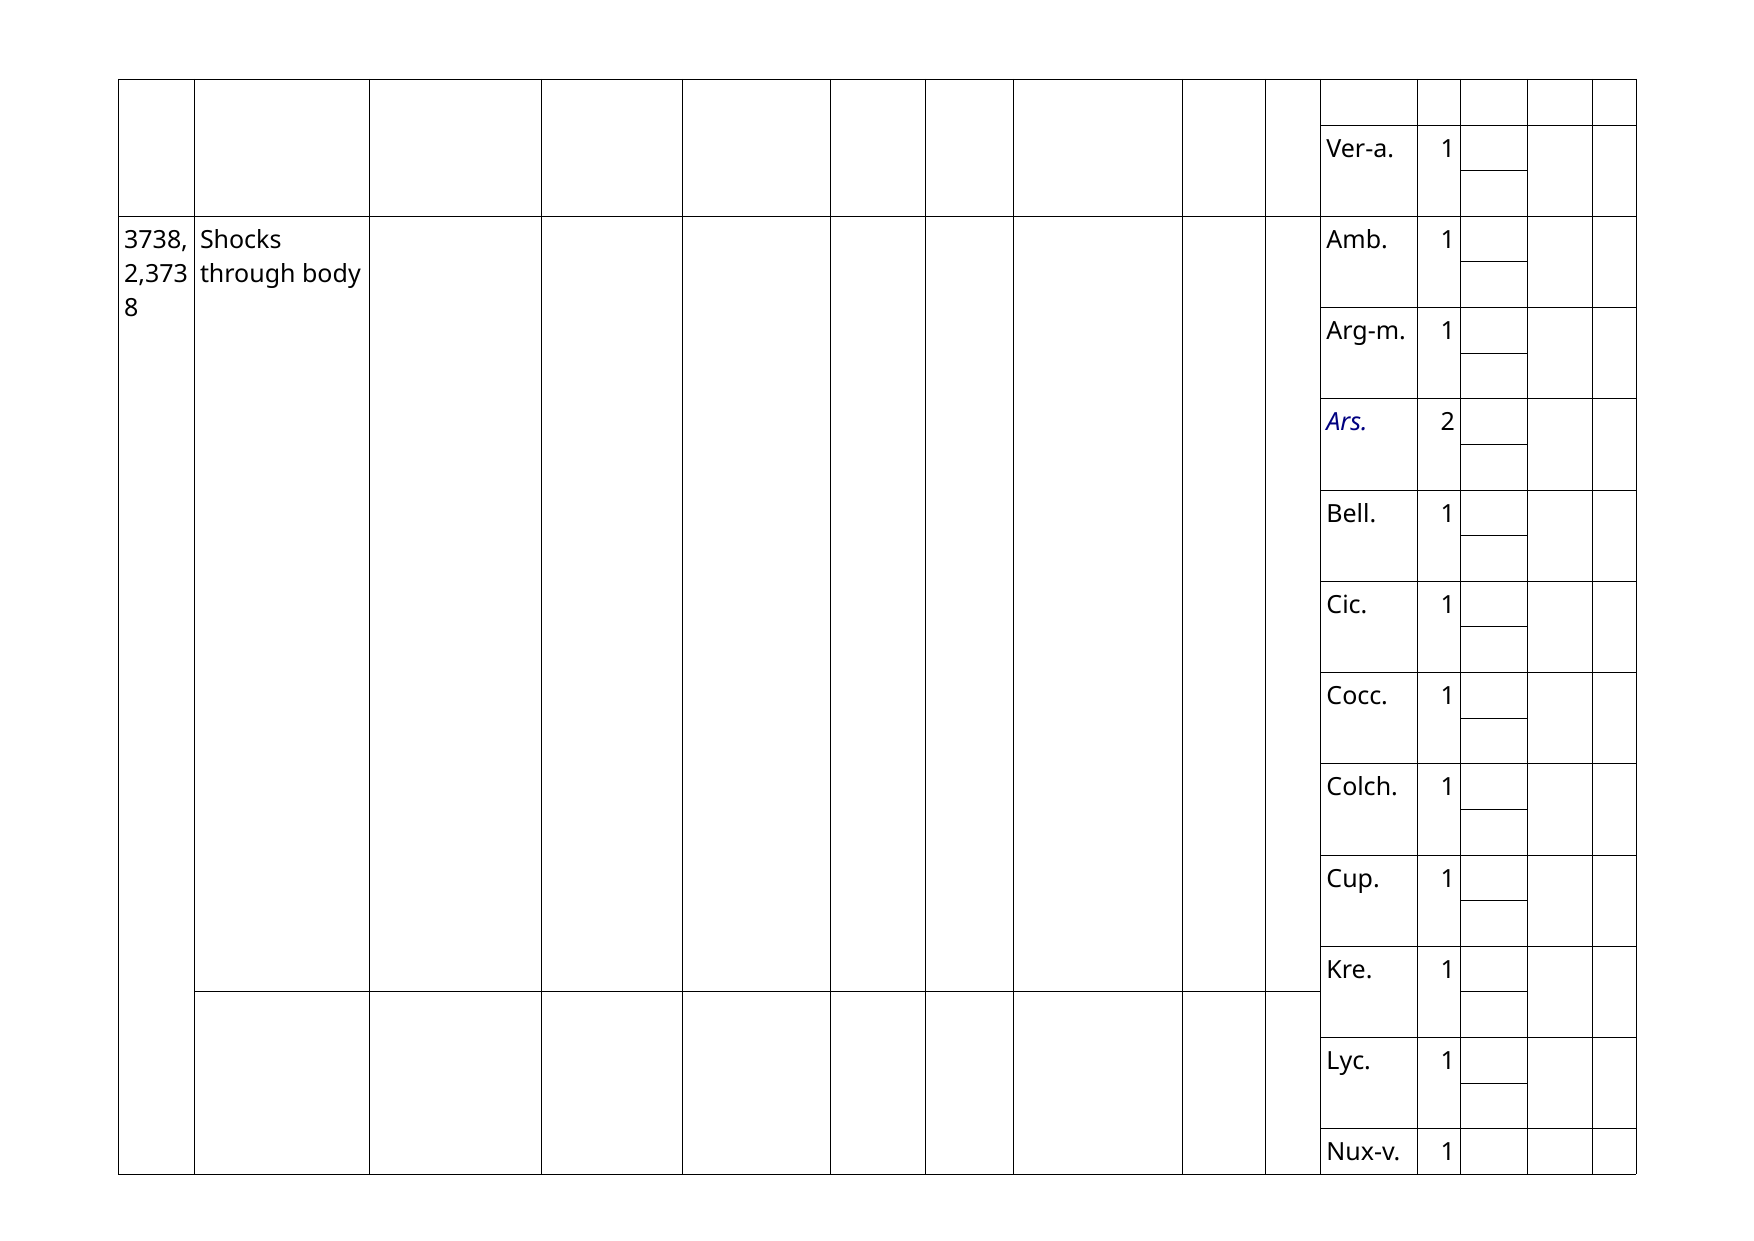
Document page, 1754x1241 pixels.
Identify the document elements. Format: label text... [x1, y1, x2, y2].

table_cell [1266, 992, 1320, 1174]
table_cell [1528, 856, 1592, 946]
table_cell [1183, 80, 1265, 216]
table_cell [195, 80, 369, 216]
table_cell [831, 217, 925, 991]
table_cell [1461, 582, 1527, 626]
table_cell 1 [1418, 673, 1460, 763]
table_cell Cocc. [1321, 673, 1417, 763]
table_cell Ver-a. [1321, 126, 1417, 216]
table_cell [1593, 673, 1636, 763]
table_cell [1014, 992, 1182, 1174]
table_cell [1593, 947, 1636, 1037]
table_cell 3738,2,3738 [119, 217, 194, 1174]
table_cell [1461, 217, 1527, 261]
table_cell [1461, 80, 1527, 124]
table_cell [1461, 126, 1527, 170]
table_cell [1528, 399, 1592, 489]
table_cell 1 [1418, 947, 1460, 1037]
table_cell Kre. [1321, 947, 1417, 1037]
table_cell [1593, 308, 1636, 398]
table_cell 1 [1418, 126, 1460, 216]
table_cell [926, 992, 1013, 1174]
table_cell [1528, 764, 1592, 854]
table_cell Ars. [1321, 399, 1417, 489]
table_cell [1418, 80, 1460, 124]
table_cell 1 [1418, 491, 1460, 581]
table_cell [1461, 856, 1527, 900]
table_cell [1183, 217, 1265, 991]
table_cell [683, 217, 830, 991]
table_cell [1528, 217, 1592, 307]
table_cell [1461, 1129, 1527, 1174]
table_cell [370, 80, 541, 216]
table_cell [1593, 399, 1636, 489]
table_cell [1528, 582, 1592, 672]
table_cell [1593, 126, 1636, 216]
table_cell [1461, 1038, 1527, 1083]
table_cell [1593, 764, 1636, 854]
table_cell Arg-m. [1321, 308, 1417, 398]
table_cell Cup. [1321, 856, 1417, 946]
table_cell Amb. [1321, 217, 1417, 307]
table_cell [1528, 80, 1592, 124]
table_cell 1 [1418, 308, 1460, 398]
table_cell Colch. [1321, 764, 1417, 854]
table_cell [195, 992, 369, 1174]
table_cell [1461, 354, 1527, 398]
table_cell [1461, 171, 1527, 216]
table_cell [1183, 992, 1265, 1174]
table_cell [1593, 491, 1636, 581]
table_cell [119, 80, 194, 216]
table_cell [1461, 399, 1527, 444]
table_cell [1528, 1129, 1592, 1174]
table_cell [1266, 80, 1320, 216]
table_cell [542, 217, 682, 991]
table_cell [1593, 582, 1636, 672]
table_cell [1528, 126, 1592, 216]
table_cell [370, 217, 541, 991]
table_cell [831, 992, 925, 1174]
table_cell [1593, 1129, 1636, 1174]
table_cell [1461, 764, 1527, 809]
table_cell 1 [1418, 582, 1460, 672]
table_cell [542, 80, 682, 216]
table_cell Lyc. [1321, 1038, 1417, 1128]
table_cell 1 [1418, 856, 1460, 946]
table_cell [1461, 262, 1527, 307]
table_cell [1528, 308, 1592, 398]
table_cell [1461, 445, 1527, 489]
table_cell [1321, 80, 1417, 124]
table_cell [1593, 1038, 1636, 1128]
table_cell [683, 992, 830, 1174]
table_cell [1528, 947, 1592, 1037]
table_cell [1014, 80, 1182, 216]
table_cell [1461, 901, 1527, 946]
table_cell [1593, 80, 1636, 124]
table_cell 1 [1418, 1038, 1460, 1128]
table_cell [542, 992, 682, 1174]
table_cell [1461, 627, 1527, 672]
table_cell [926, 217, 1013, 991]
table_cell 1 [1418, 764, 1460, 854]
table_cell [1461, 673, 1527, 718]
table_cell [926, 80, 1013, 216]
table_cell [1461, 719, 1527, 763]
table_cell [1528, 491, 1592, 581]
table_cell [1014, 217, 1182, 991]
table_cell [1461, 1084, 1527, 1128]
table_cell [1593, 217, 1636, 307]
table_cell [1593, 856, 1636, 946]
table_cell Cic. [1321, 582, 1417, 672]
table_cell [1461, 308, 1527, 353]
table_cell 1 [1418, 1129, 1460, 1174]
table_cell Shocks through body [195, 217, 369, 991]
table_cell [1461, 536, 1527, 581]
table_cell [1461, 810, 1527, 854]
table_cell [1266, 217, 1320, 991]
table_cell 2 [1418, 399, 1460, 489]
table_cell [1528, 673, 1592, 763]
table_cell Nux-v. [1321, 1129, 1417, 1174]
table_cell [683, 80, 830, 216]
table_cell [1528, 1038, 1592, 1128]
table_cell [1461, 947, 1527, 991]
table_cell [370, 992, 541, 1174]
table_cell [831, 80, 925, 216]
table_cell 1 [1418, 217, 1460, 307]
table_cell [1461, 992, 1527, 1037]
table_cell [1461, 491, 1527, 535]
table_cell Bell. [1321, 491, 1417, 581]
